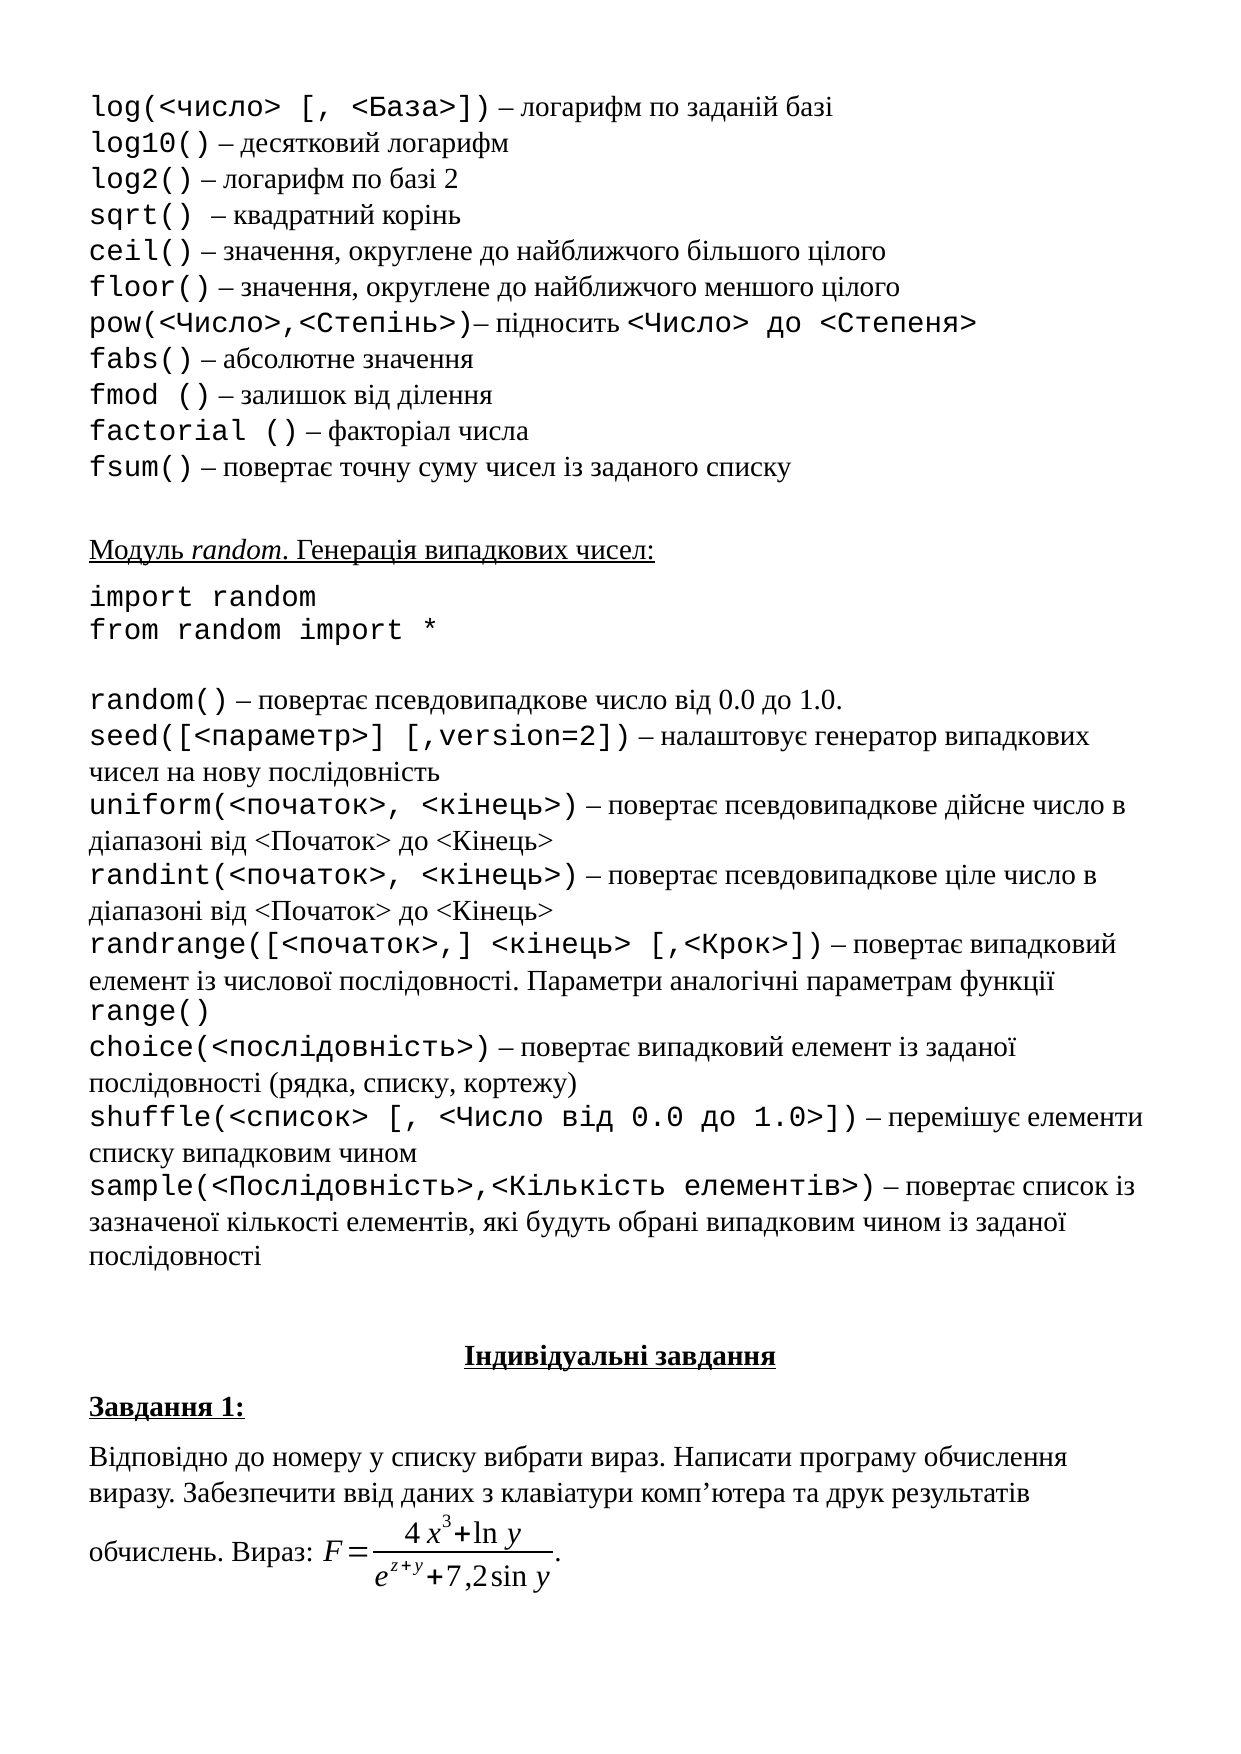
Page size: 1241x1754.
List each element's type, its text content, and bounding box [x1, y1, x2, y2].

text log(<число> [, <База>]) – логарифм по заданій базі [89, 89, 1152, 125]
text randint(<початок>, <кінець>) – повертає псевдовипадкове ціле число в діапазоні від <Початок> до <Кінець> [89, 857, 1152, 927]
text randrange([<початок>,] <кінець> [,<Крок>]) – повертає випадковий елемент із числової послідовності. Параметри аналогічні параметрам функції range() [89, 927, 1152, 1029]
text import random [89, 582, 1152, 615]
text fsum() – повертає точну суму чисел із заданого списку [89, 449, 1152, 485]
text log10() – десятковий логарифм [89, 125, 1152, 161]
text from random import * [89, 615, 1152, 648]
text Індивідуальні завдання [89, 1338, 1152, 1372]
text ceil() – значення, округлене до найближчого більшого цілого [89, 233, 1152, 269]
text Завдання 1: [89, 1389, 1152, 1422]
text seed([<параметр>] [,version=2]) – налаштовує генератор випадкових чисел на нову послідовність [89, 718, 1152, 787]
text random() – повертає псевдовипадкове число від 0.0 до 1.0. [89, 682, 1152, 718]
text floor() – значення, округлене до найближчого меншого цілого [89, 269, 1152, 305]
text fmod () – залишок від ділення [89, 377, 1152, 413]
text sqrt() – квадратний корінь [89, 197, 1152, 233]
text factorial () – факторіал числа [89, 413, 1152, 449]
text choice(<послідовність>) – повертає випадковий елемент із заданої послідовності (рядка, списку, кортежу) [89, 1029, 1152, 1099]
text sample(<Послідовність>,<Кількість елементів>) – повертає список із зазначеної кількості елементів, які будуть обрані випадковим чином із заданої послідовності [89, 1168, 1152, 1272]
text pow(<Число>,<Степінь>)– підносить <Число> до <Степеня> [89, 305, 1152, 341]
text uniform(<початок>, <кінець>) – повертає псевдовипадкове дійсне число в діапазоні від <Початок> до <Кінець> [89, 787, 1152, 857]
text Модуль random. Генерація випадкових чисел: [89, 532, 1152, 566]
text Відповідно до номеру у списку вибрати вираз. Написати програму обчислення виразу. Забезпечити ввід даних з клавіатури комп’ютера та друк результатів обчислень. Вираз: . [89, 1439, 1152, 1593]
text log2() – логарифм по базі 2 [89, 161, 1152, 197]
text fabs() – абсолютне значення [89, 341, 1152, 377]
text shuffle(<cписок> [, <Число від 0.0 до 1.0>]) – перемішує елементи списку випадковим чином [89, 1099, 1152, 1168]
